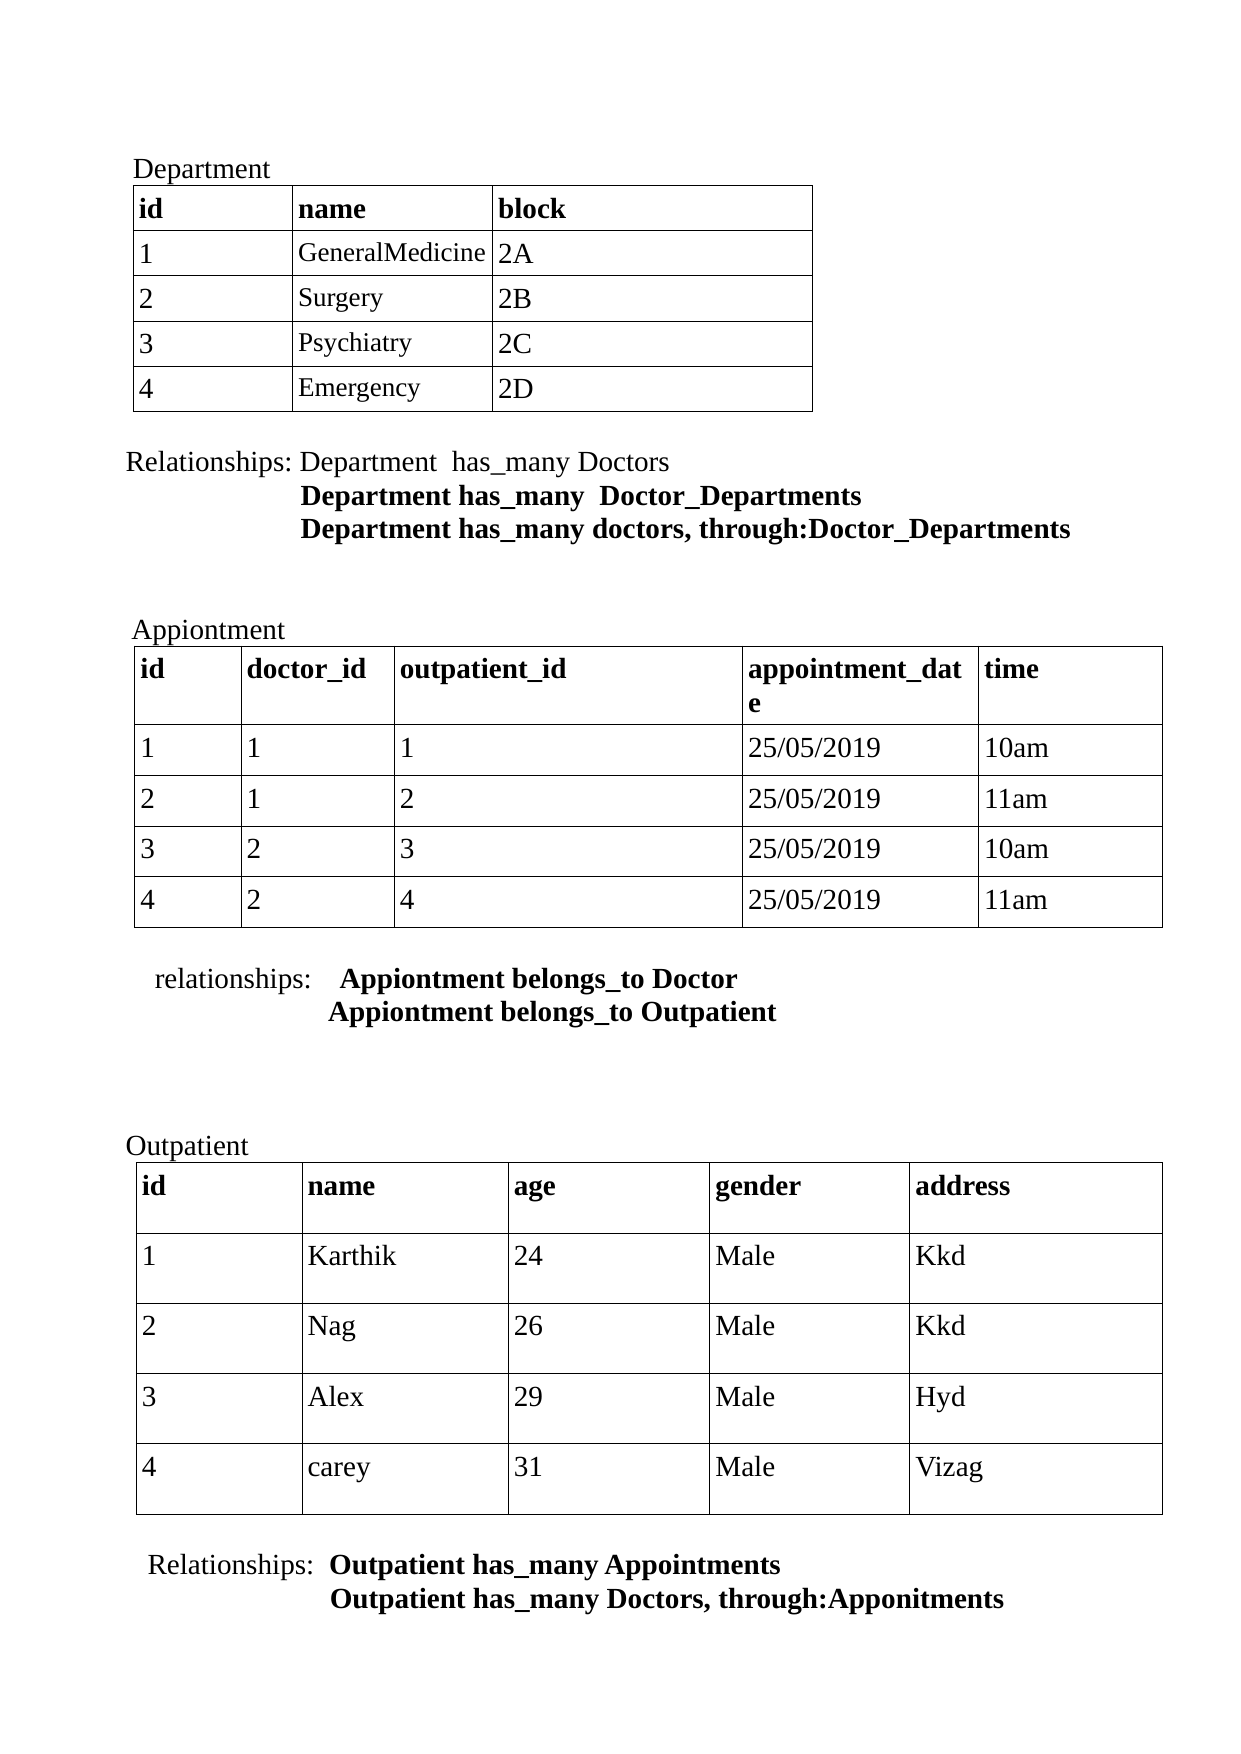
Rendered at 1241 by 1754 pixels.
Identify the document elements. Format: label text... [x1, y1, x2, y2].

table_cell 4 [135, 877, 241, 927]
table_cell 1 [137, 1234, 302, 1303]
table_header id [135, 647, 241, 724]
table_cell Nag [303, 1304, 508, 1373]
table_cell Vizag [910, 1444, 1162, 1514]
table_cell 2 [242, 877, 394, 927]
table_cell 10am [979, 827, 1162, 876]
table_cell 1 [135, 725, 241, 775]
table_cell 24 [509, 1234, 709, 1303]
table_cell 29 [509, 1374, 709, 1443]
table_cell 1 [242, 725, 394, 775]
table_header gender [710, 1163, 909, 1232]
text relationships: Appiontment belongs_to Doctor [118, 961, 1122, 994]
table_cell 3 [137, 1374, 302, 1443]
table_cell 4 [137, 1444, 302, 1514]
text Appiontment belongs_to Outpatient [118, 994, 1122, 1028]
table_cell Karthik [303, 1234, 508, 1303]
table_header address [910, 1163, 1162, 1232]
table_cell Male [710, 1234, 909, 1303]
table_cell Male [710, 1444, 909, 1514]
table_cell Male [710, 1304, 909, 1373]
table_cell 31 [509, 1444, 709, 1514]
table_cell 11am [979, 776, 1162, 826]
table_cell 3 [134, 322, 292, 366]
table_cell 2 [395, 776, 742, 826]
table_cell 1 [242, 776, 394, 826]
table_header age [509, 1163, 709, 1232]
text Department has_many Doctor_Departments [118, 478, 1122, 511]
table_cell 25/05/2019 [743, 827, 978, 876]
table_cell 3 [395, 827, 742, 876]
table_cell 2A [493, 231, 812, 275]
table_cell 3 [135, 827, 241, 876]
table_header name [303, 1163, 508, 1232]
table_cell 11am [979, 877, 1162, 927]
table_header appointment_date [743, 647, 978, 724]
text Outpatient has_many Doctors, through:Apponitments [118, 1581, 1122, 1614]
table_cell 4 [134, 367, 292, 411]
table_cell 2 [242, 827, 394, 876]
table_cell Kkd [910, 1304, 1162, 1373]
text Relationships: Department has_many Doctors [118, 444, 1122, 478]
table_header name [293, 186, 492, 230]
table_cell 25/05/2019 [743, 877, 978, 927]
table_cell 2B [493, 276, 812, 321]
table_cell 10am [979, 725, 1162, 775]
table_cell 2 [137, 1304, 302, 1373]
table_header time [979, 647, 1162, 724]
text Outpatient [118, 1128, 1122, 1162]
text Appiontment [118, 612, 1122, 646]
table_cell Surgery [293, 276, 492, 321]
text Relationships: Outpatient has_many Appointments [118, 1547, 1122, 1581]
table_cell 25/05/2019 [743, 776, 978, 826]
table_cell 2 [134, 276, 292, 321]
table_cell 25/05/2019 [743, 725, 978, 775]
table_cell Kkd [910, 1234, 1162, 1303]
table_cell 2 [135, 776, 241, 826]
table_header id [134, 186, 292, 230]
text Department [118, 152, 1122, 185]
table_cell Psychiatry [293, 322, 492, 366]
table_cell 4 [395, 877, 742, 927]
table_cell Hyd [910, 1374, 1162, 1443]
table_cell 1 [395, 725, 742, 775]
table_header doctor_id [242, 647, 394, 724]
table_cell 2D [493, 367, 812, 411]
table_cell Alex [303, 1374, 508, 1443]
table_cell 1 [134, 231, 292, 275]
table_cell carey [303, 1444, 508, 1514]
text Department has_many doctors, through:Doctor_Departments [118, 511, 1122, 545]
table_header block [493, 186, 812, 230]
table_header id [137, 1163, 302, 1232]
table_cell 26 [509, 1304, 709, 1373]
table_cell GeneralMedicine [293, 231, 492, 275]
table_header outpatient_id [395, 647, 742, 724]
table_cell Emergency [293, 367, 492, 411]
table_cell 2C [493, 322, 812, 366]
table_cell Male [710, 1374, 909, 1443]
